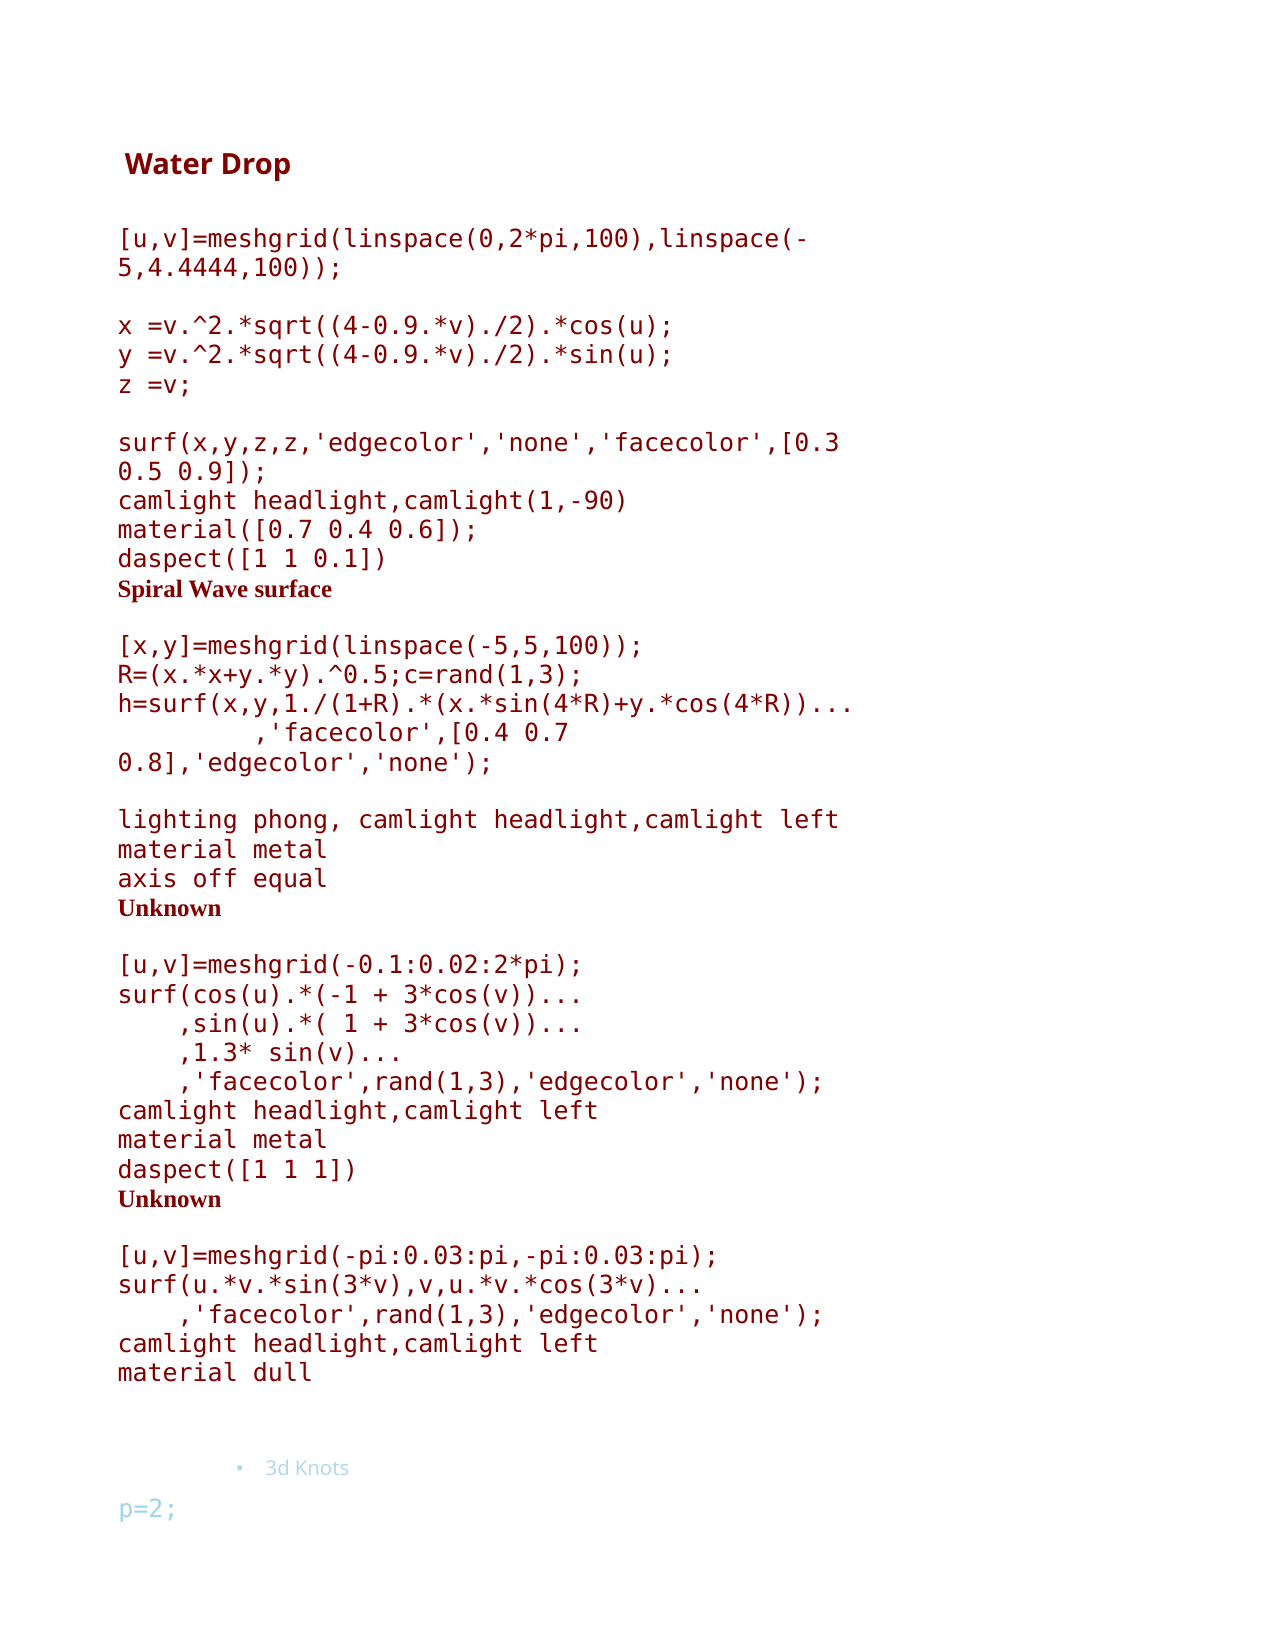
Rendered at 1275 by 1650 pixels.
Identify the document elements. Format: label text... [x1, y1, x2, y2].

table_cell Unknown [u,v]=meshgrid(-0.1:0.02:2*pi); surf(cos(u).*(-1 + 3*cos(v))... ,sin(u).*( 1 + 3*cos(v))... ,1.3* sin(v)... ,'facecolor',rand(1,3),'edgecolor','none'); camlight headlight,camlight left material metal daspect([1 1 1]) [117, 893, 897, 1184]
table_header [993, 1494, 1157, 1523]
table_cell [897, 1184, 1158, 1387]
subtitle 3d Knots [236, 1454, 1157, 1481]
table_cell [897, 118, 1158, 574]
table_header p=2; [118, 1494, 993, 1523]
table_cell Spiral Wave surface [x,y]=meshgrid(linspace(-5,5,100)); R=(x.*x+y.*y).^0.5;c=rand(1,3); h=surf(x,y,1./(1+R).*(x.*sin(4*R)+y.*cos(4*R))... ,'facecolor',[0.4 0.7 0.8],'edgecolor','none'); lighting phong, camlight headlight,camlight left material metal axis off equal [117, 574, 897, 893]
table_cell [897, 893, 1158, 1184]
table_cell Water Drop [u,v]=meshgrid(linspace(0,2*pi,100),linspace(-5,4.4444,100)); x =v.^2.*sqrt((4-0.9.*v)./2).*cos(u); y =v.^2.*sqrt((4-0.9.*v)./2).*sin(u); z =v; surf(x,y,z,z,'edgecolor','none','facecolor',[0.3 0.5 0.9]); camlight headlight,camlight(1,-90) material([0.7 0.4 0.6]); daspect([1 1 0.1]) [117, 118, 897, 574]
table_cell Unknown [u,v]=meshgrid(-pi:0.03:pi,-pi:0.03:pi); surf(u.*v.*sin(3*v),v,u.*v.*cos(3*v)... ,'facecolor',rand(1,3),'edgecolor','none'); camlight headlight,camlight left material dull [117, 1184, 897, 1387]
table_cell [897, 574, 1158, 893]
